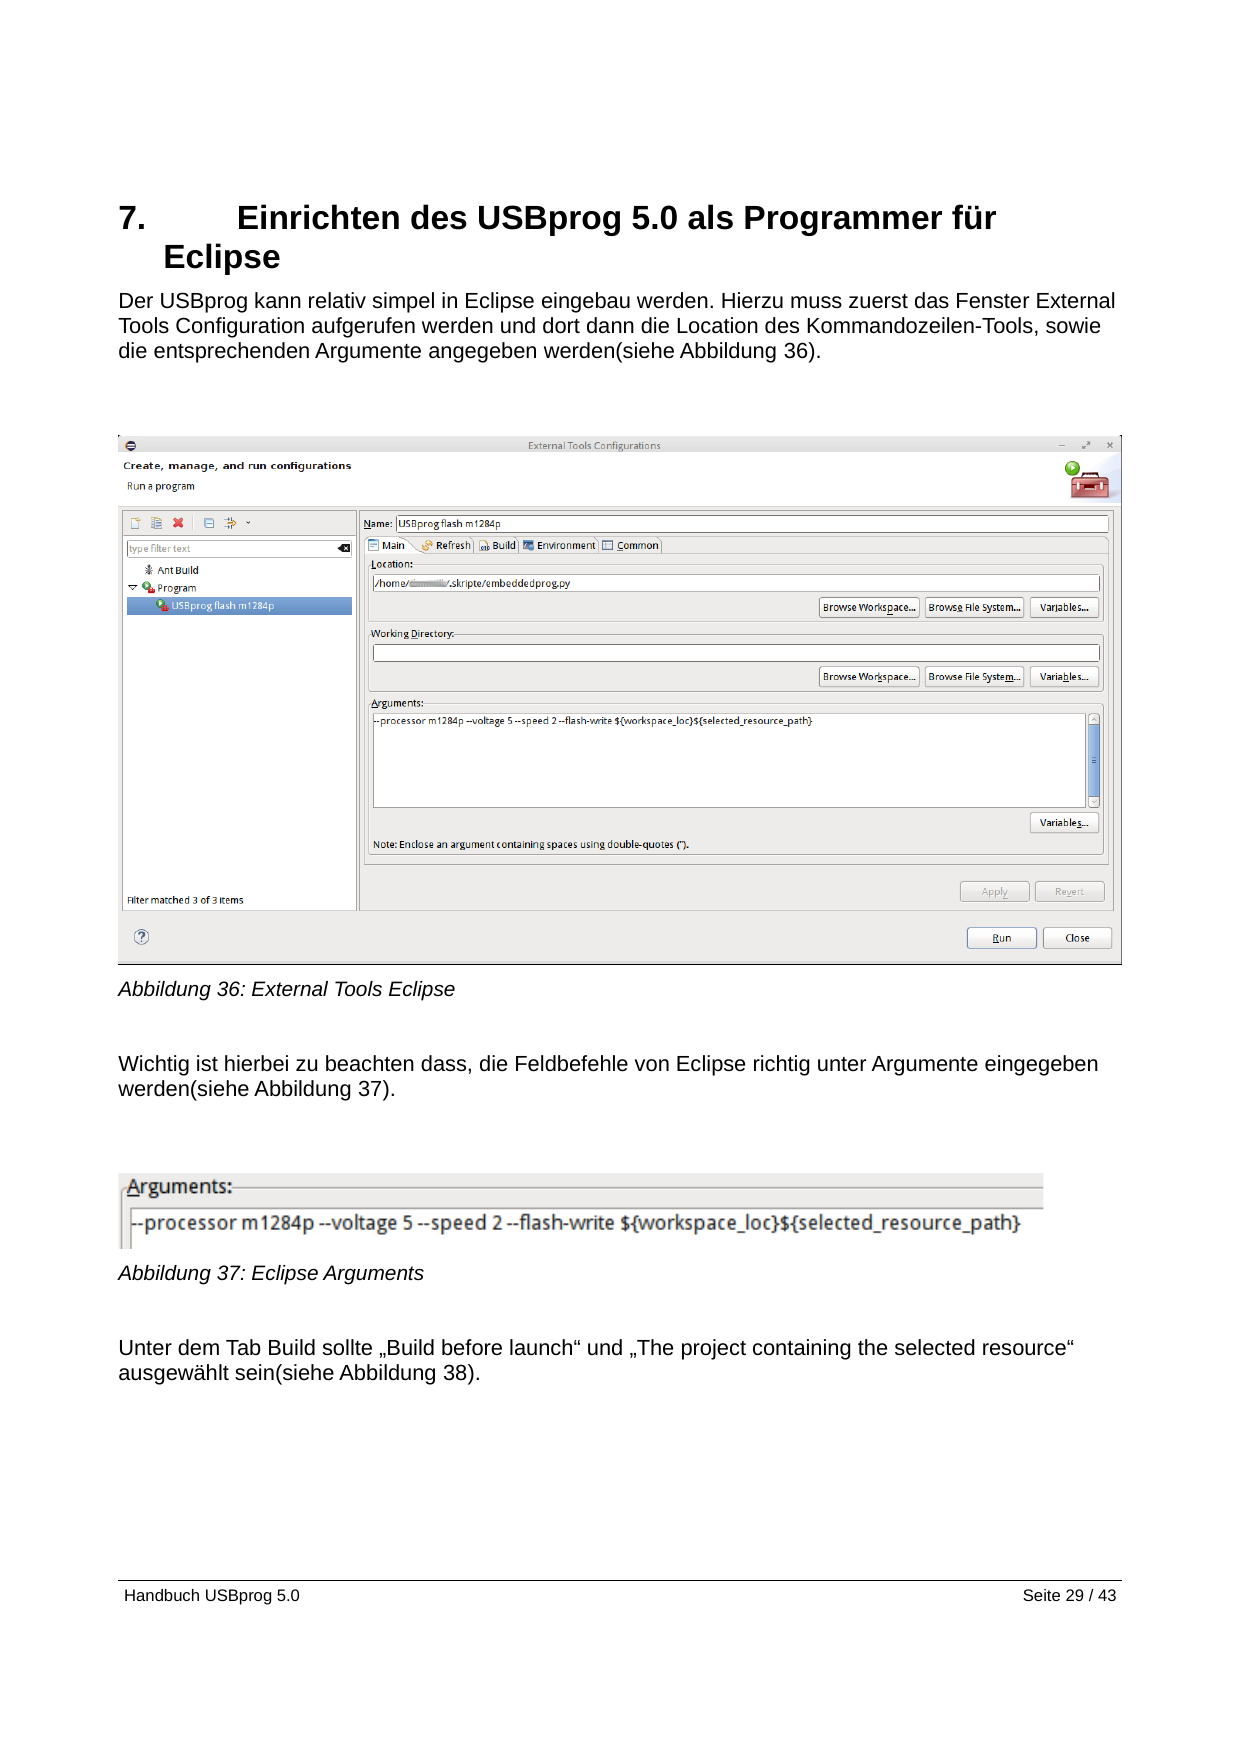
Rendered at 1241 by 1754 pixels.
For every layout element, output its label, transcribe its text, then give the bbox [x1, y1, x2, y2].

text Abbildung 37: Eclipse Arguments [118, 1249, 1043, 1284]
text Wichtig ist hierbei zu beachten dass, die Feldbefehle von Eclipse richtig unter Argumente eingegeben werden(siehe Abbildung 37). [118, 1051, 1122, 1101]
subtitle Einrichten des USBprog 5.0 als Programmer für Eclipse [118, 198, 1122, 275]
text Der USBprog kann relativ simpel in Eclipse eingebau werden. Hierzu muss zuerst das Fenster External Tools Configuration aufgerufen werden und dort dann die Location des Kommandozeilen-Tools, sowie die entsprechenden Argumente angegeben werden(siehe Abbildung 36). [118, 288, 1122, 363]
picture [118, 435, 1122, 965]
text Abbildung 36: External Tools Eclipse [118, 965, 1122, 1001]
text Unter dem Tab Build sollte „Build before launch“ und „The project containing the selected resource“ ausgewählt sein(siehe Abbildung 38). [118, 1335, 1122, 1385]
picture [118, 1173, 1044, 1249]
